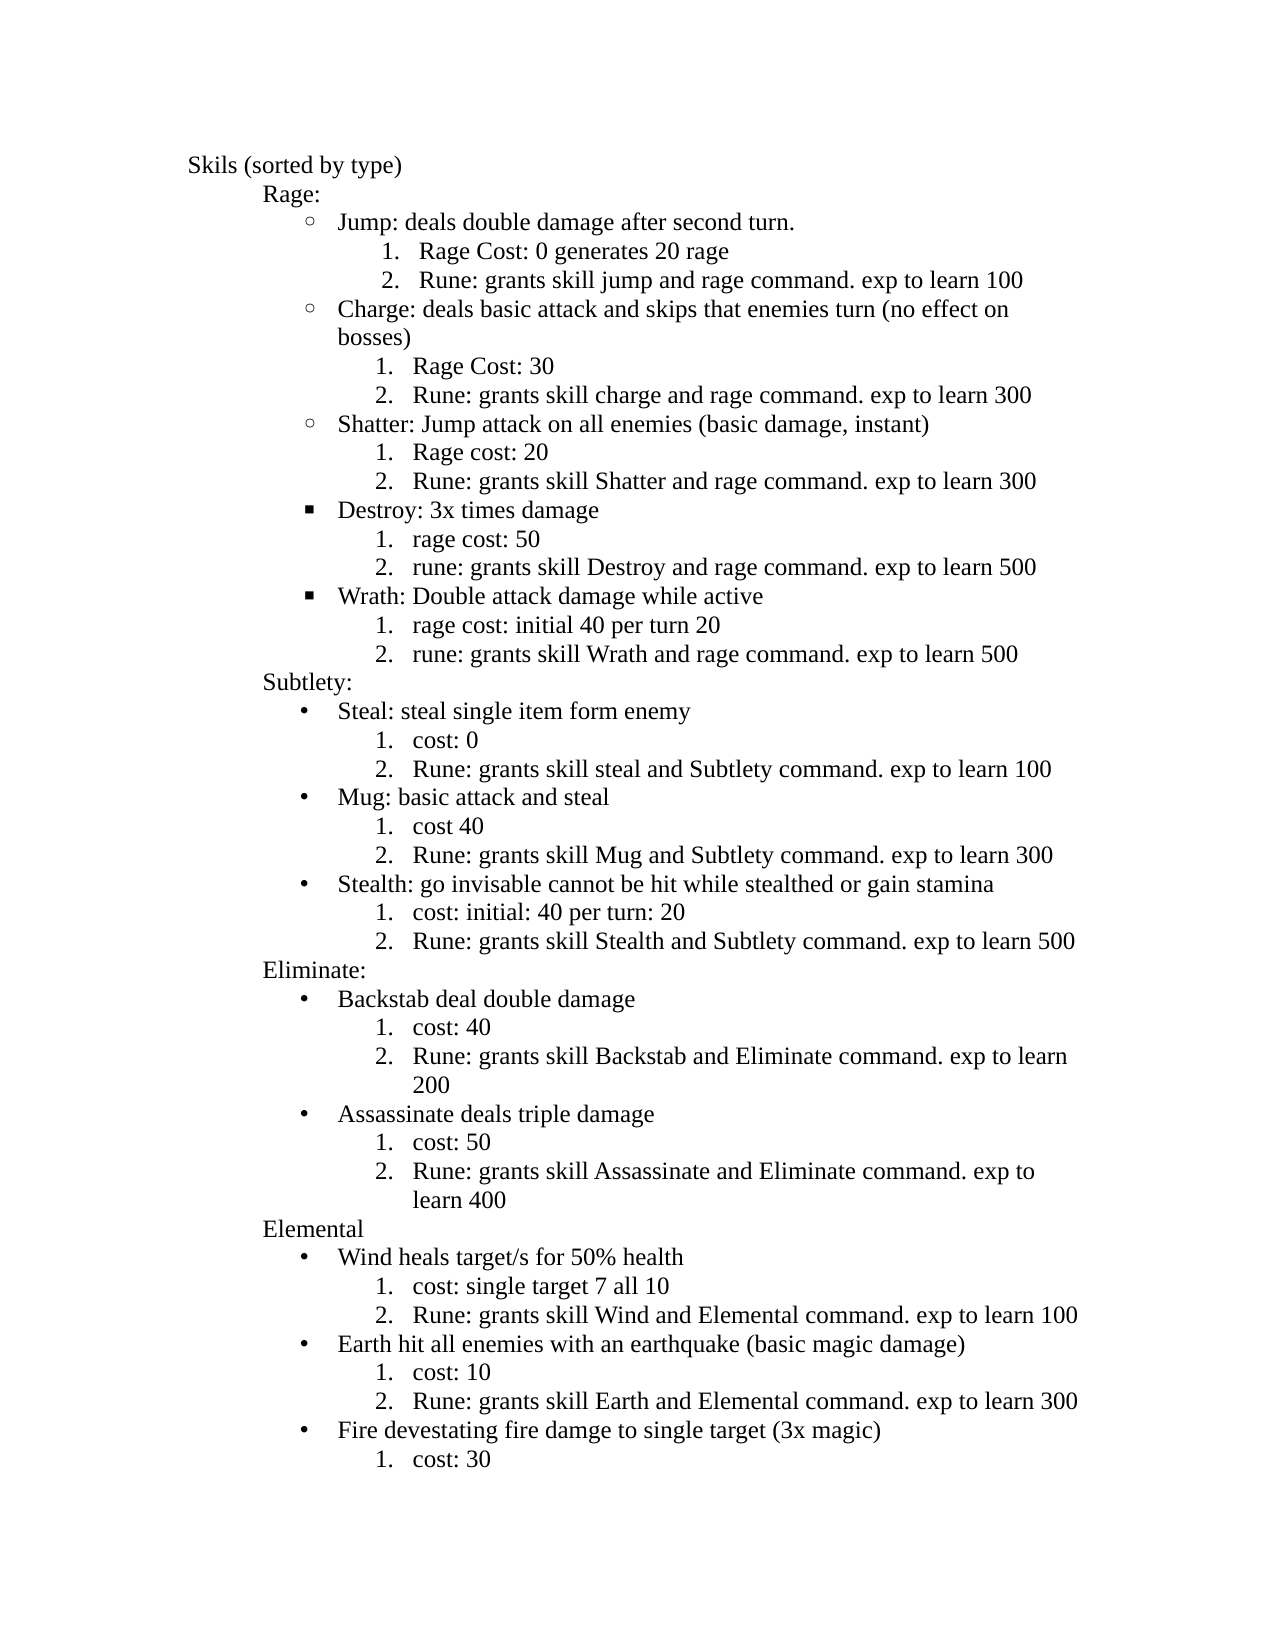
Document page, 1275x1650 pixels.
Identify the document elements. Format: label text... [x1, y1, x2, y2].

list Shatter: Jump attack on all enemies (basic damage, instant) [300, 409, 1087, 437]
list Rune: grants skill Mug and Subtlety command. exp to learn 300 [375, 840, 1087, 869]
list Backstab deal double damage [300, 984, 1087, 1012]
list Rune: grants skill jump and rage command. exp to learn 100 [381, 265, 1087, 294]
list Rune: grants skill Wind and Elemental command. exp to learn 100 [375, 1300, 1087, 1329]
text Elemental [187, 1214, 1087, 1242]
list cost: 0 [375, 725, 1087, 754]
list Rune: grants skill Earth and Elemental command. exp to learn 300 [375, 1386, 1087, 1415]
list Rage Cost: 0 generates 20 rage [381, 236, 1087, 265]
list rage cost: initial 40 per turn 20 [375, 610, 1087, 639]
list Rune: grants skill Shatter and rage command. exp to learn 300 [375, 466, 1087, 495]
list Earth hit all enemies with an earthquake (basic magic damage) [300, 1329, 1087, 1357]
list cost: 50 [375, 1127, 1087, 1156]
list Fire devestating fire damge to single target (3x magic) [300, 1415, 1087, 1444]
list Steal: steal single item form enemy [300, 696, 1087, 725]
list Rune: grants skill charge and rage command. exp to learn 300 [375, 380, 1087, 409]
list rune: grants skill Wrath and rage command. exp to learn 500 [375, 639, 1087, 667]
text Skils (sorted by type) [187, 150, 1087, 179]
list Rune: grants skill Assassinate and Eliminate command. exp to learn 400 [375, 1156, 1087, 1214]
list Mug: basic attack and steal [300, 782, 1087, 811]
list Assassinate deals triple damage [300, 1099, 1087, 1127]
list Stealth: go invisable cannot be hit while stealthed or gain stamina [300, 869, 1087, 897]
list cost: 40 [375, 1012, 1087, 1041]
list rage cost: 50 [375, 524, 1087, 552]
list Rune: grants skill Backstab and Eliminate command. exp to learn 200 [375, 1041, 1087, 1099]
list Destroy: 3x times damage [300, 495, 1087, 524]
text Rage: [187, 179, 1087, 207]
list cost: 30 [375, 1444, 1087, 1472]
list Wrath: Double attack damage while active [300, 581, 1087, 610]
list Rune: grants skill steal and Subtlety command. exp to learn 100 [375, 754, 1087, 782]
list cost: single target 7 all 10 [375, 1271, 1087, 1300]
text Eliminate: [187, 955, 1087, 984]
list Wind heals target/s for 50% health [300, 1242, 1087, 1271]
list Rune: grants skill Stealth and Subtlety command. exp to learn 500 [375, 926, 1087, 955]
list Rage cost: 20 [375, 437, 1087, 466]
text Subtlety: [187, 667, 1087, 696]
list rune: grants skill Destroy and rage command. exp to learn 500 [375, 552, 1087, 581]
list cost: 10 [375, 1357, 1087, 1386]
list Rage Cost: 30 [375, 351, 1087, 380]
list cost: initial: 40 per turn: 20 [375, 897, 1087, 926]
list cost 40 [375, 811, 1087, 840]
list Jump: deals double damage after second turn. [300, 207, 1087, 236]
list Charge: deals basic attack and skips that enemies turn (no effect on bosses) [300, 294, 1087, 351]
